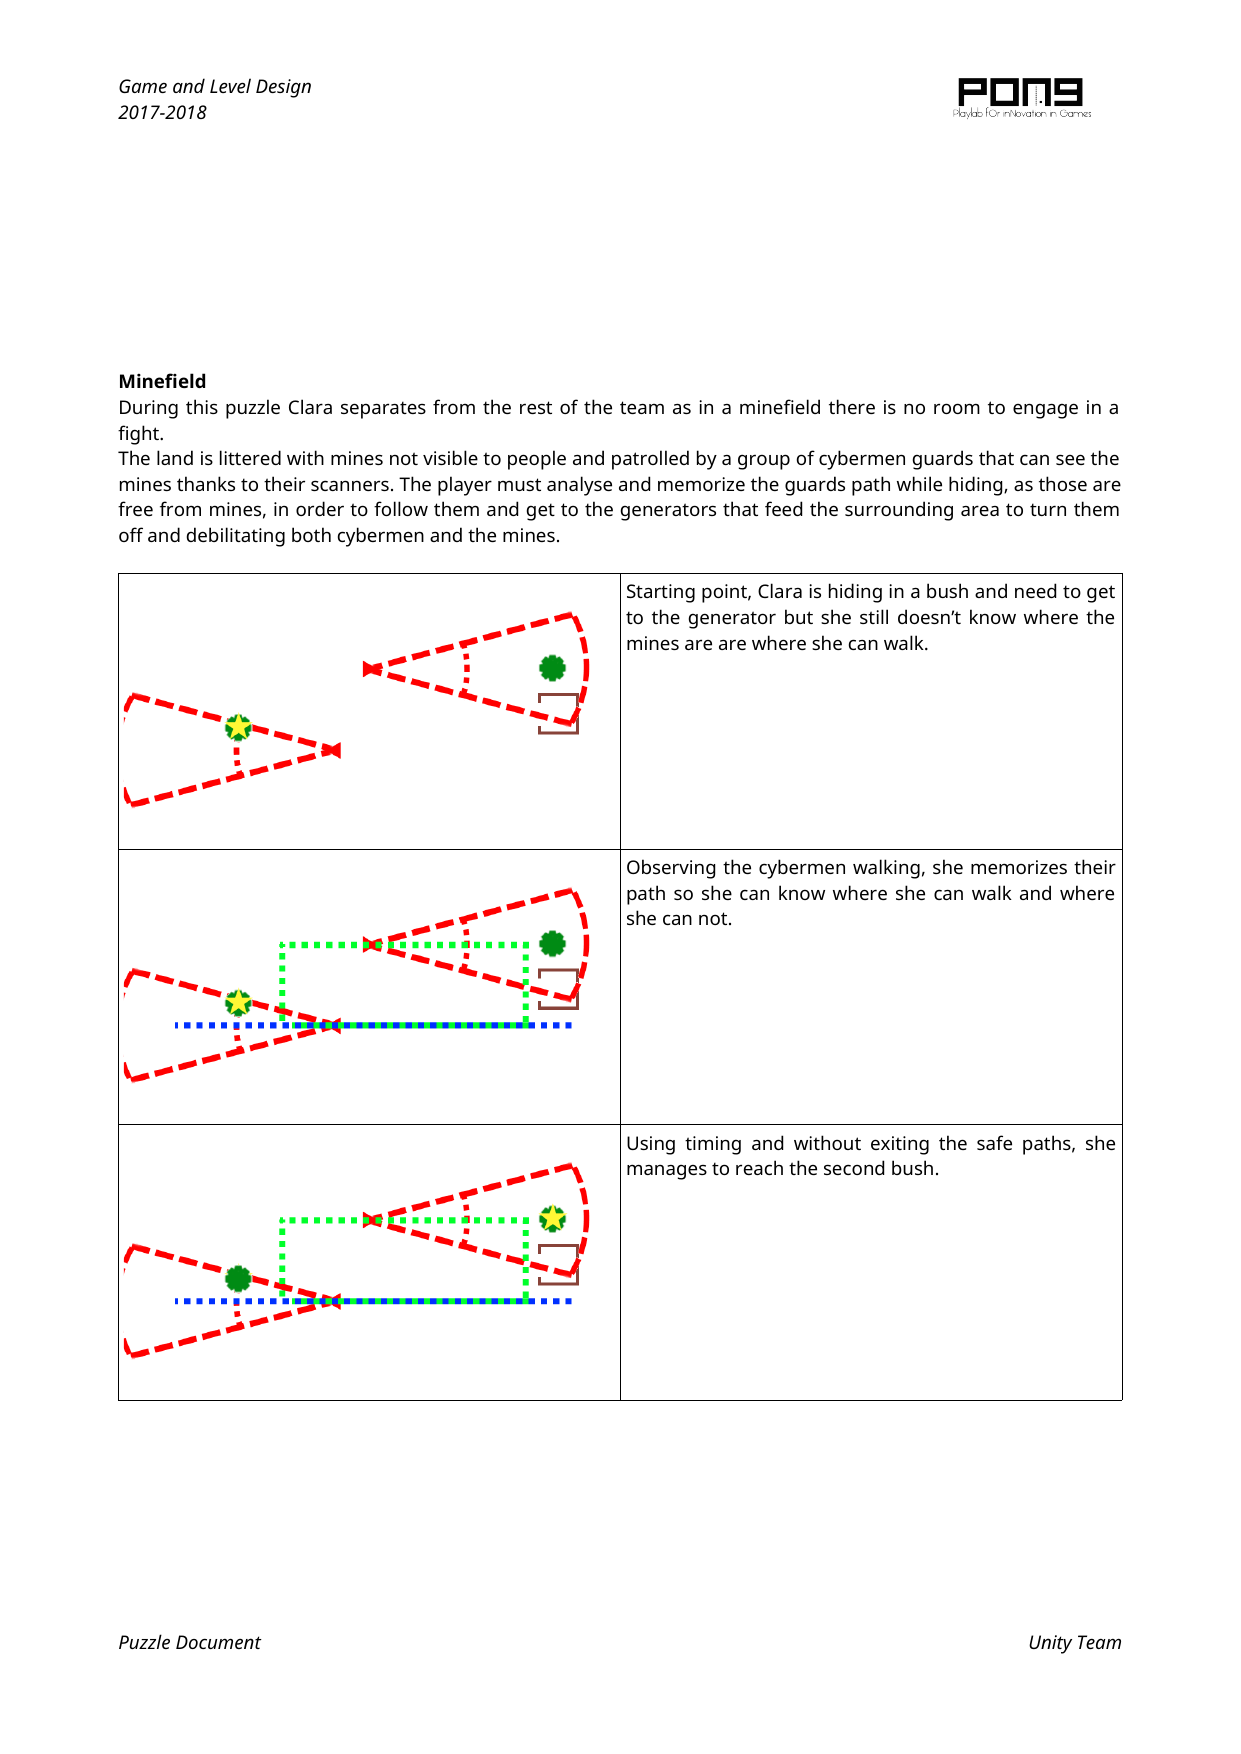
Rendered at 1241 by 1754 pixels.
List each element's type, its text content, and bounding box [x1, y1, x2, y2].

picture [923, 73, 1122, 124]
text Minefield [118, 369, 1122, 394]
table_cell Using timing and without exiting the safe paths, she manages to reach the second bush. [621, 1125, 1122, 1399]
picture [123, 854, 615, 1093]
text During this puzzle Clara separates from the rest of the team as in a minefield there is no room to engage in a fight. [118, 394, 1122, 445]
picture [123, 578, 615, 818]
table_cell Observing the cybermen walking, she memorizes their path so she can know where she can walk and where she can not. [621, 850, 1122, 1124]
table_cell [119, 1125, 620, 1399]
table_header [119, 574, 620, 848]
table_header Starting point, Clara is hiding in a bush and need to get to the generator but she still doesn’t know where the mines are are where she can walk. [621, 574, 1122, 848]
text The land is littered with mines not visible to people and patrolled by a group of cybermen guards that can see the mines thanks to their scanners. The player must analyse and memorize the guards path while hiding, as those are free from mines, in order to follow them and get to the generators that feed the surrounding area to turn them off and debilitating both cybermen and the mines. [118, 445, 1122, 547]
table_cell [119, 850, 620, 1124]
picture [123, 1129, 615, 1369]
